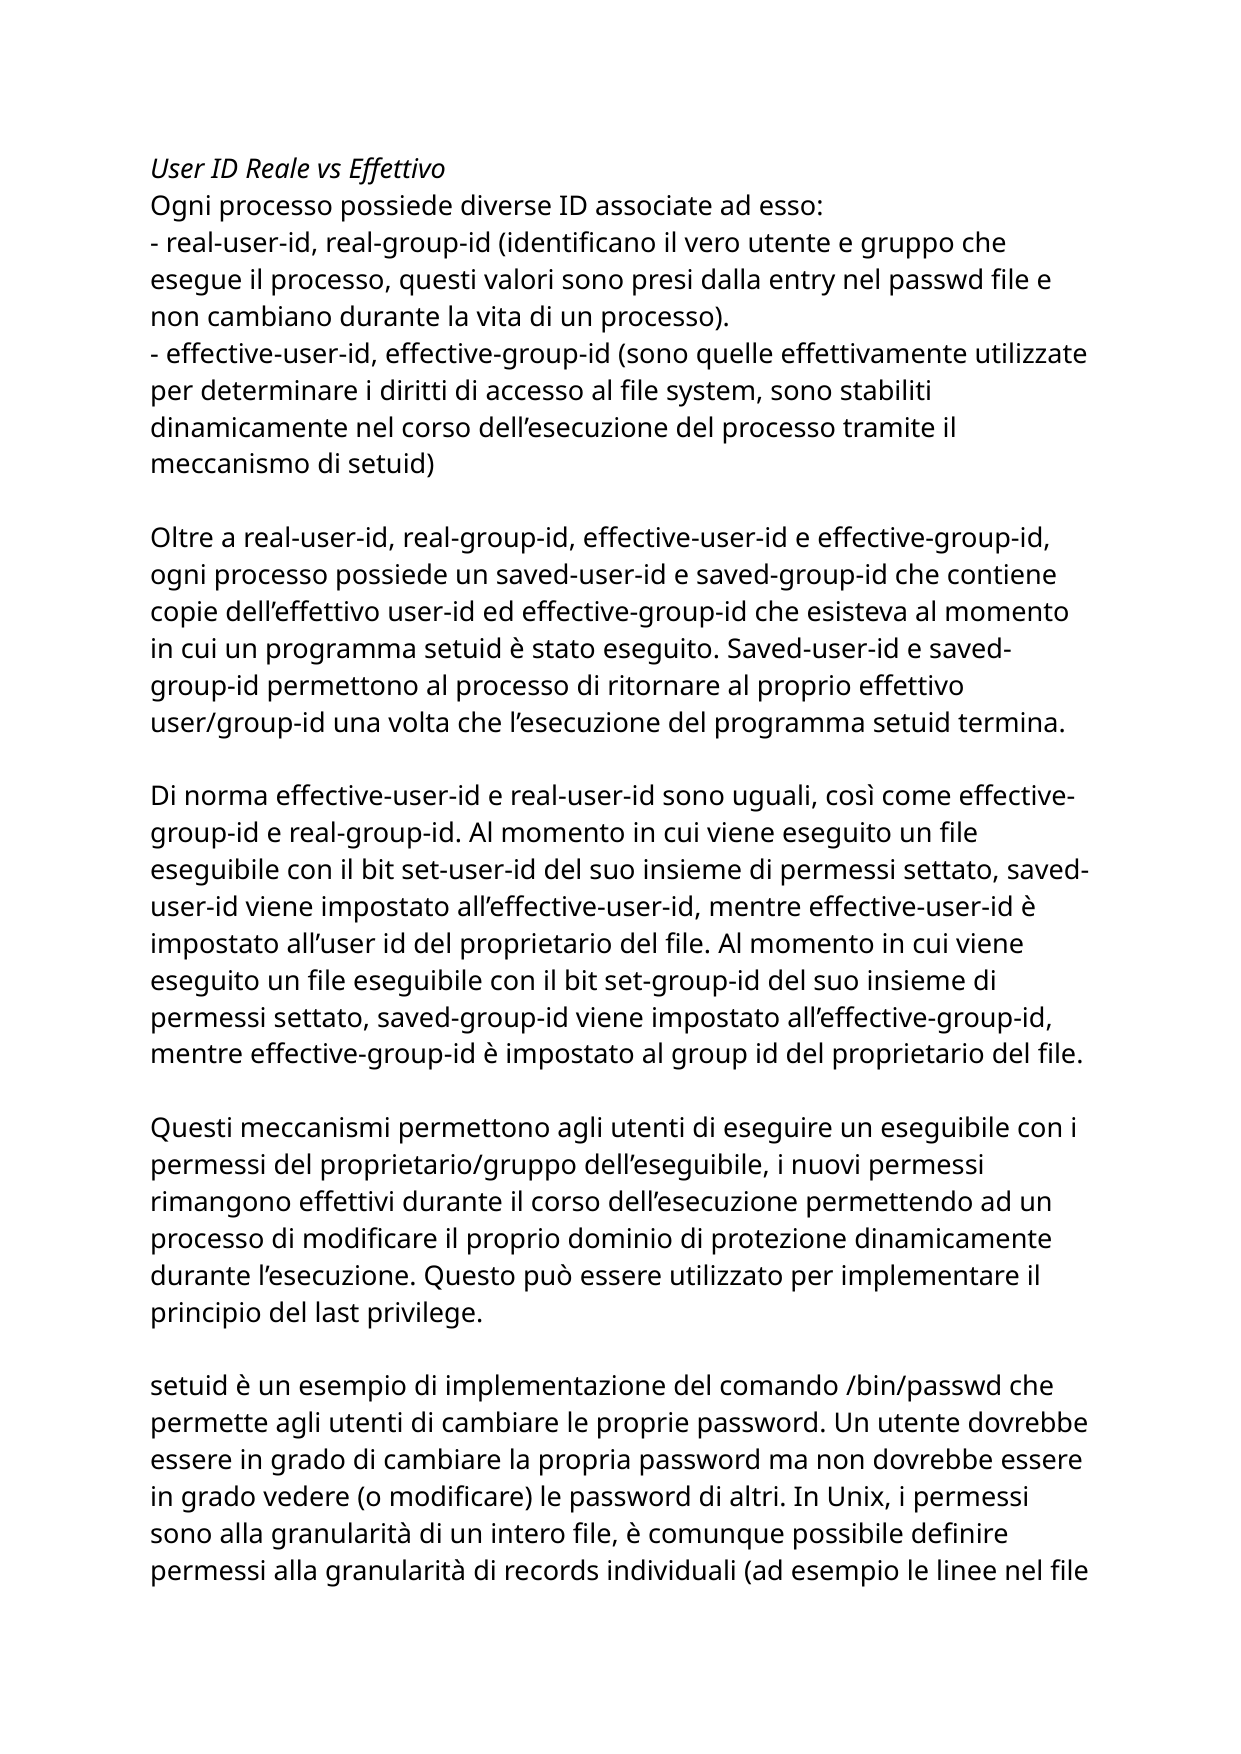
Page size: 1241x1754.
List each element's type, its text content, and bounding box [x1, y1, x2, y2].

text Oltre a real-user-id, real-group-id, effective-user-id e effective-group-id, ogni processo possiede un saved-user-id e saved-group-id che contiene copie dell’effettivo user-id ed effective-group-id che esisteva al momento in cui un programma setuid è stato eseguito. Saved-user-id e saved-group-id permettono al processo di ritornare al proprio effettivo user/group-id una volta che l’esecuzione del programma setuid termina. [150, 519, 1090, 740]
text Di norma effective-user-id e real-user-id sono uguali, così come effective-group-id e real-group-id. Al momento in cui viene eseguito un file eseguibile con il bit set-user-id del suo insieme di permessi settato, saved-user-id viene impostato all’effective-user-id, mentre effective-user-id è impostato all’user id del proprietario del file. Al momento in cui viene eseguito un file eseguibile con il bit set-group-id del suo insieme di permessi settato, saved-group-id viene impostato all’effective-group-id, mentre effective-group-id è impostato al group id del proprietario del file. [150, 777, 1090, 1072]
text Ogni processo possiede diverse ID associate ad esso: [150, 187, 1090, 224]
text - real-user-id, real-group-id (identificano il vero utente e gruppo che esegue il processo, questi valori sono presi dalla entry nel passwd file e non cambiano durante la vita di un processo). [150, 224, 1090, 334]
text setuid è un esempio di implementazione del comando /bin/passwd che permette agli utenti di cambiare le proprie password. Un utente dovrebbe essere in grado di cambiare la propria password ma non dovrebbe essere in grado vedere (o modificare) le password di altri. In Unix, i permessi sono alla granularità di un intero file, è comunque possibile definire permessi alla granularità di records individuali (ad esempio le linee nel file [150, 1367, 1090, 1588]
text - effective-user-id, effective-group-id (sono quelle effettivamente utilizzate per determinare i diritti di accesso al file system, sono stabiliti dinamicamente nel corso dell’esecuzione del processo tramite il meccanismo di setuid) [150, 334, 1090, 482]
text Questi meccanismi permettono agli utenti di eseguire un eseguibile con i permessi del proprietario/gruppo dell’eseguibile, i nuovi permessi rimangono effettivi durante il corso dell’esecuzione permettendo ad un processo di modificare il proprio dominio di protezione dinamicamente durante l’esecuzione. Questo può essere utilizzato per implementare il principio del last privilege. [150, 1109, 1090, 1330]
text User ID Reale vs Effettivo [150, 150, 1090, 187]
